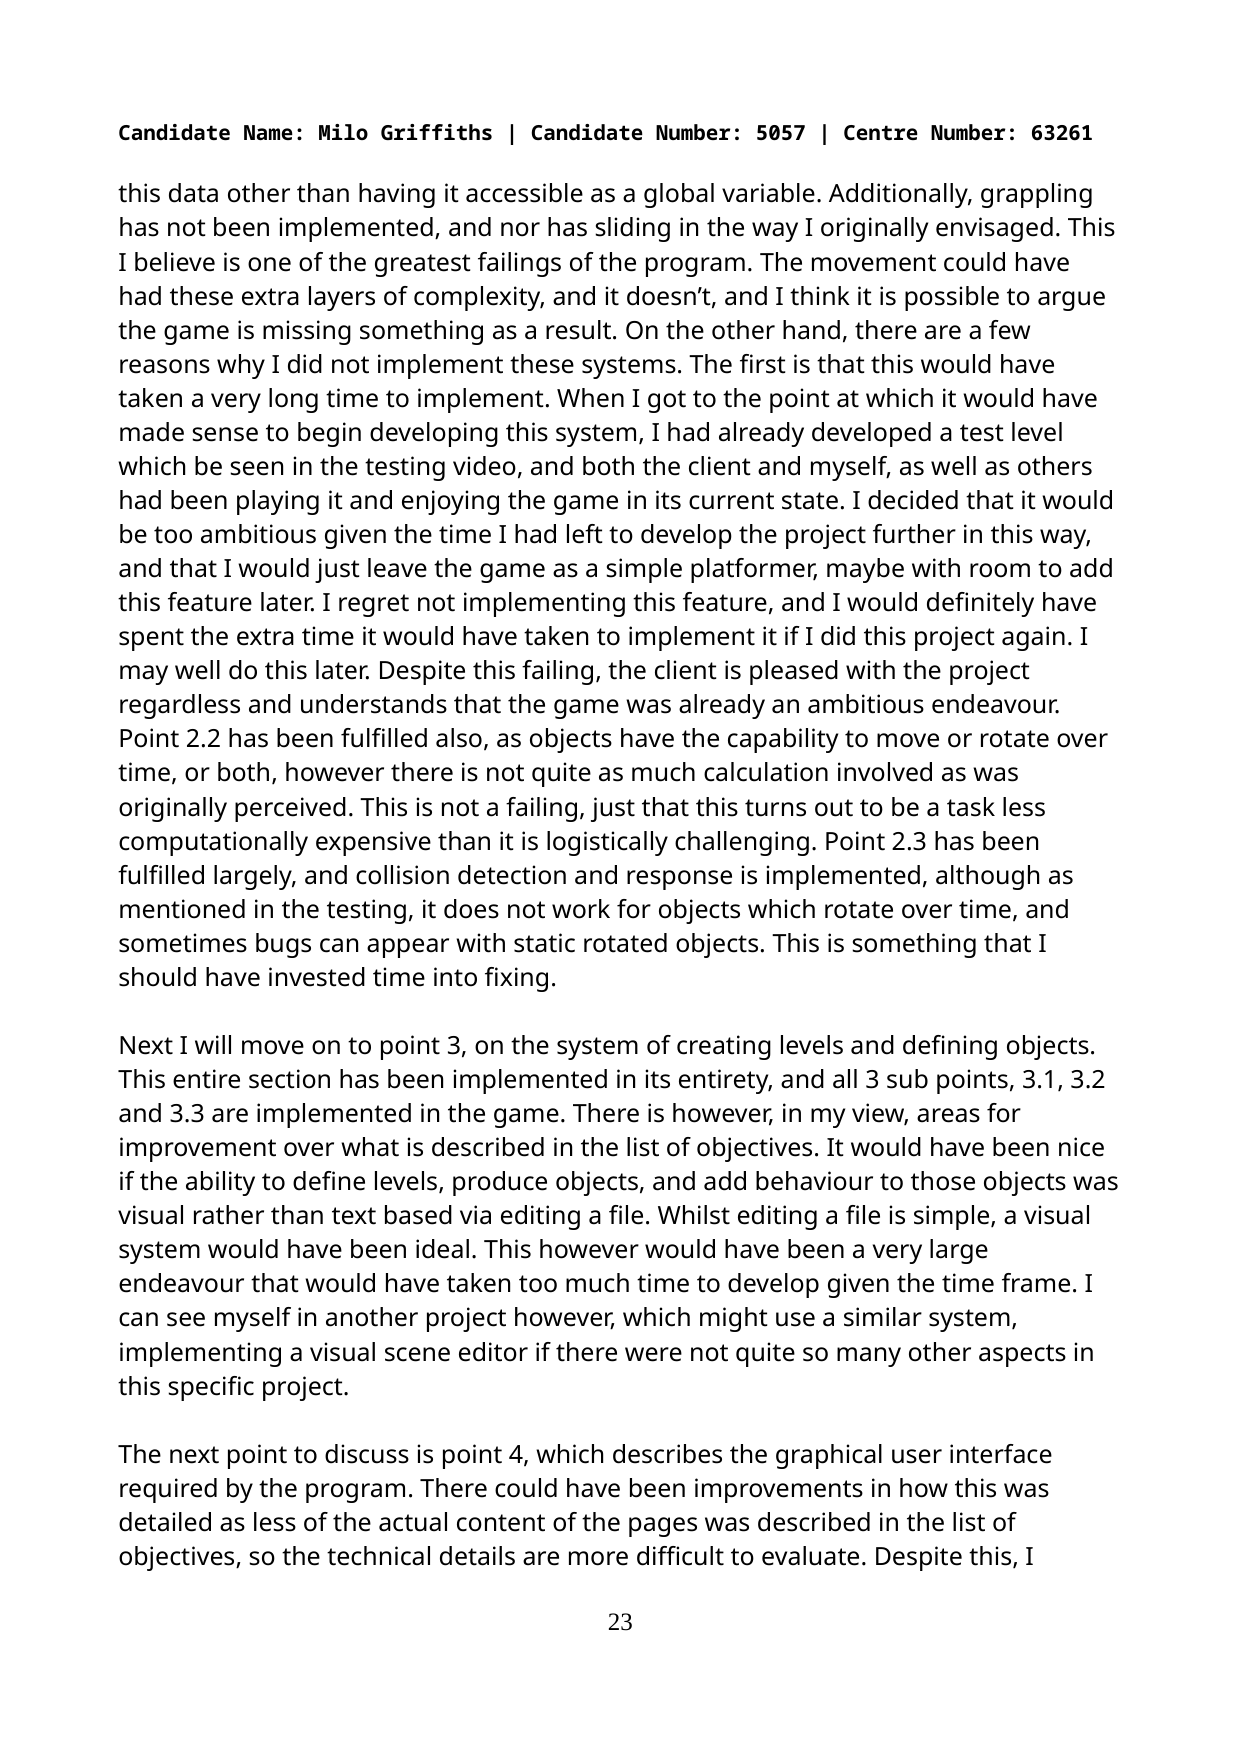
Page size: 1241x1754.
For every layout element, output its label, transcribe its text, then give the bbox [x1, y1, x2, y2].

text this data other than having it accessible as a global variable. Additionally, grappling has not been implemented, and nor has sliding in the way I originally envisaged. This I believe is one of the greatest failings of the program. The movement could have had these extra layers of complexity, and it doesn’t, and I think it is possible to argue the game is missing something as a result. On the other hand, there are a few reasons why I did not implement these systems. The first is that this would have taken a very long time to implement. When I got to the point at which it would have made sense to begin developing this system, I had already developed a test level which be seen in the testing video, and both the client and myself, as well as others had been playing it and enjoying the game in its current state. I decided that it would be too ambitious given the time I had left to develop the project further in this way, and that I would just leave the game as a simple platformer, maybe with room to add this feature later. I regret not implementing this feature, and I would definitely have spent the extra time it would have taken to implement it if I did this project again. I may well do this later. Despite this failing, the client is pleased with the project regardless and understands that the game was already an ambitious endeavour. Point 2.2 has been fulfilled also, as objects have the capability to move or rotate over time, or both, however there is not quite as much calculation involved as was originally perceived. This is not a failing, just that this turns out to be a task less computationally expensive than it is logistically challenging. Point 2.3 has been fulfilled largely, and collision detection and response is implemented, although as mentioned in the testing, it does not work for objects which rotate over time, and sometimes bugs can appear with static rotated objects. This is something that I should have invested time into fixing. [118, 176, 1122, 993]
text The next point to discuss is point 4, which describes the graphical user interface required by the program. There could have been improvements in how this was detailed as less of the actual content of the pages was described in the list of objectives, so the technical details are more difficult to evaluate. Despite this, I [118, 1436, 1122, 1573]
text Next I will move on to point 3, on the system of creating levels and defining objects. This entire section has been implemented in its entirety, and all 3 sub points, 3.1, 3.2 and 3.3 are implemented in the game. There is however, in my view, areas for improvement over what is described in the list of objectives. It would have been nice if the ability to define levels, produce objects, and add behaviour to those objects was visual rather than text based via editing a file. Whilst editing a file is simple, a visual system would have been ideal. This however would have been a very large endeavour that would have taken too much time to develop given the time frame. I can see myself in another project however, which might use a similar system, implementing a visual scene editor if there were not quite so many other aspects in this specific project. [118, 1028, 1122, 1402]
